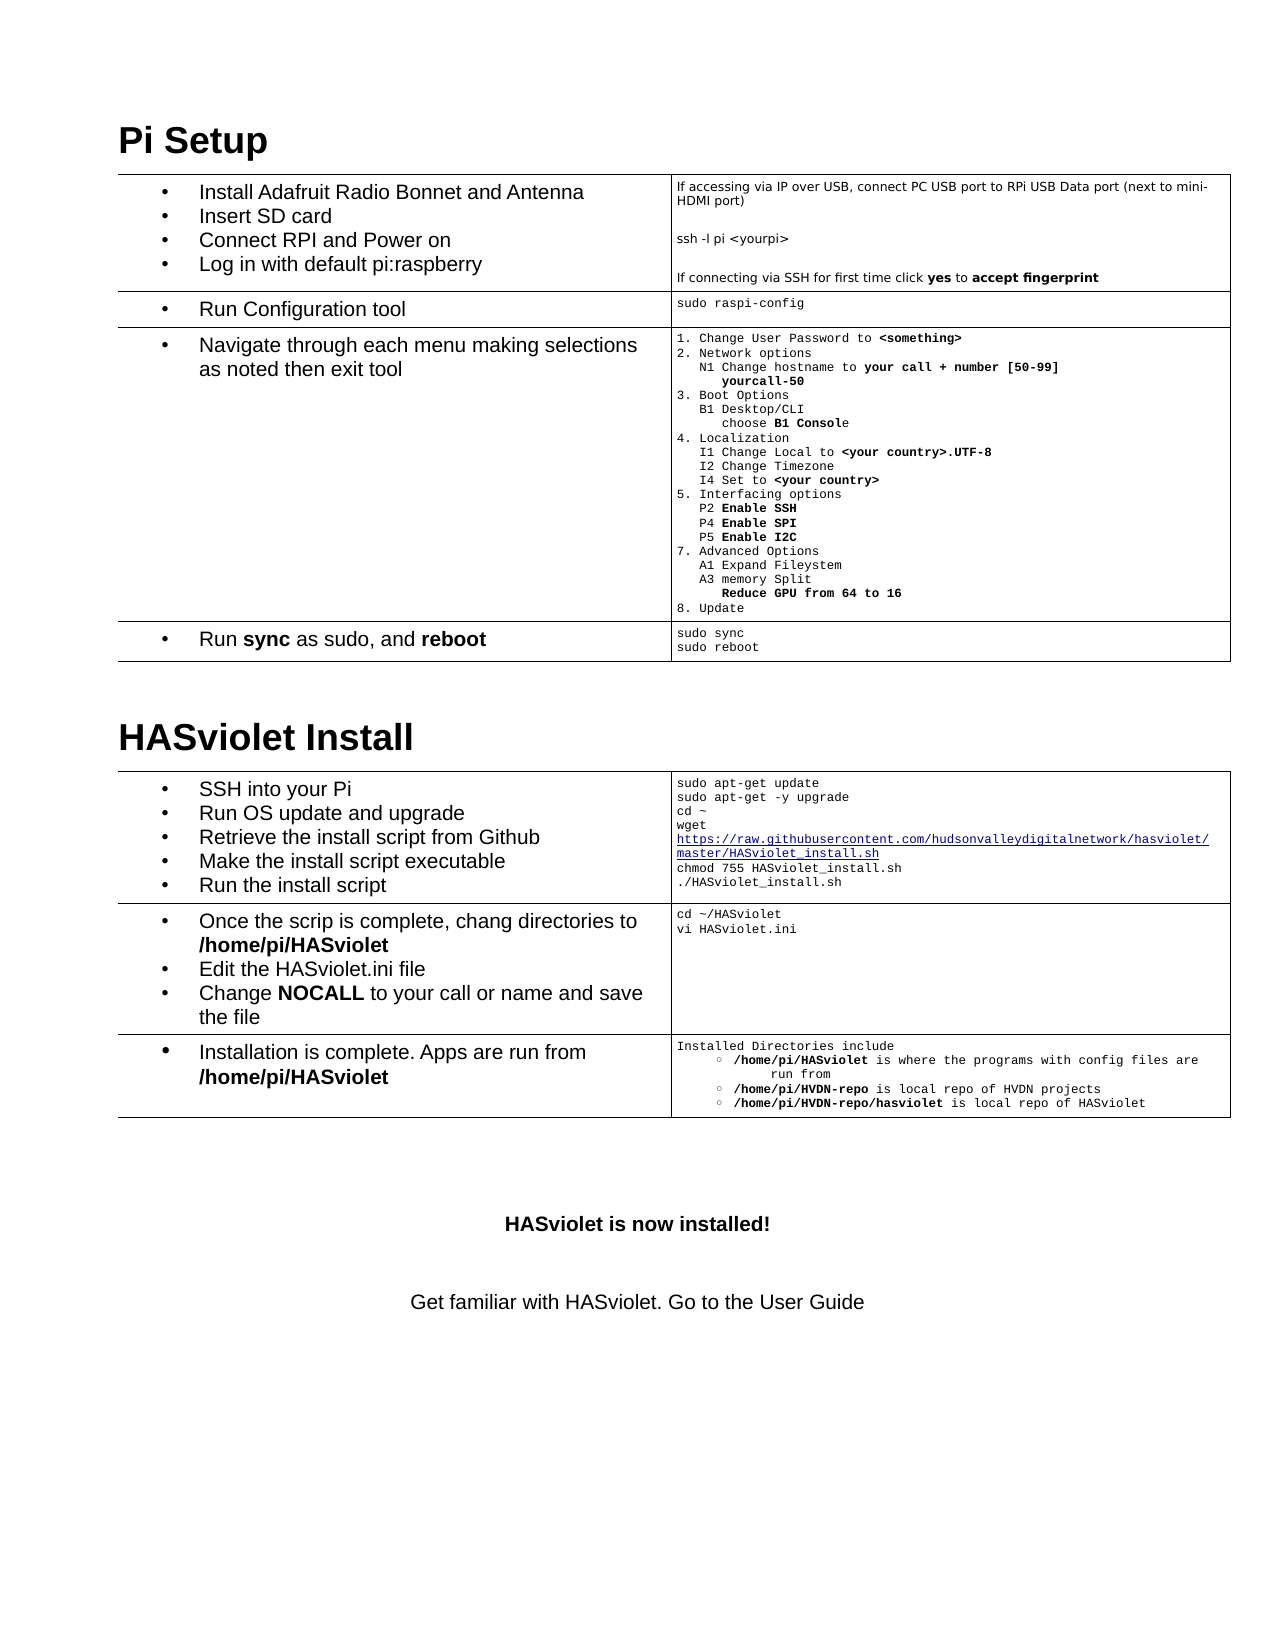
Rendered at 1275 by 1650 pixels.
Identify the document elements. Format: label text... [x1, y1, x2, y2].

table_cell sudo sync sudo reboot [672, 622, 1230, 661]
table_cell cd ~/HASviolet vi HASviolet.ini [672, 904, 1230, 1034]
table_header SSH into your Pi Run OS update and upgrade Retrieve the install script from Github Make the install script executable Run the install script [118, 772, 671, 903]
table_cell 1. Change User Password to <something> 2. Network options N1 Change hostname to your call + number [50-99] yourcall-50 3. Boot Options B1 Desktop/CLI choose B1 Console 4. Localization I1 Change Local to <your country>.UTF-8 I2 Change Timezone I4 Set to <your country> 5. Interfacing options P2 Enable SSH P4 Enable SPI P5 Enable I2C 7. Advanced Options A1 Expand Fileystem A3 memory Split Reduce GPU from 64 to 16 8. Update [672, 328, 1230, 621]
table_header sudo apt-get update sudo apt-get -y upgrade cd ~ wget https://raw.githubusercontent.com/hudsonvalleydigitalnetwork/hasviolet/master/HASviolet_install.sh chmod 755 HASviolet_install.sh ./HASviolet_install.sh [672, 772, 1230, 903]
table_cell Installation is complete. Apps are run from /home/pi/HASviolet [118, 1035, 671, 1117]
table_cell Run Configuration tool [118, 292, 671, 327]
table_cell Once the scrip is complete, chang directories to /home/pi/HASviolet Edit the HASviolet.ini file Change NOCALL to your call or name and save the file [118, 904, 671, 1034]
table_header Install Adafruit Radio Bonnet and Antenna Insert SD card Connect RPI and Power on Log in with default pi:raspberry [118, 175, 671, 291]
table_cell Installed Directories include /home/pi/HASviolet is where the programs with config files are run from /home/pi/HVDN-repo is local repo of HVDN projects /home/pi/HVDN-repo/hasviolet is local repo of HASviolet [672, 1035, 1230, 1117]
subtitle HASviolet is now installed! [118, 1211, 1157, 1235]
table_cell Run sync as sudo, and reboot [118, 622, 671, 661]
table_cell Navigate through each menu making selections as noted then exit tool [118, 328, 671, 621]
table_header If accessing via IP over USB, connect PC USB port to RPi USB Data port (next to mini-HDMI port) ssh -l pi <yourpi> If connecting via SSH for first time click yes to accept fingerprint [672, 175, 1230, 291]
text Get familiar with HASviolet. Go to the User Guide [118, 1290, 1157, 1314]
subtitle Pi Setup [118, 118, 1157, 161]
subtitle HASviolet Install [118, 715, 1157, 758]
table_cell sudo raspi-config [672, 292, 1230, 327]
